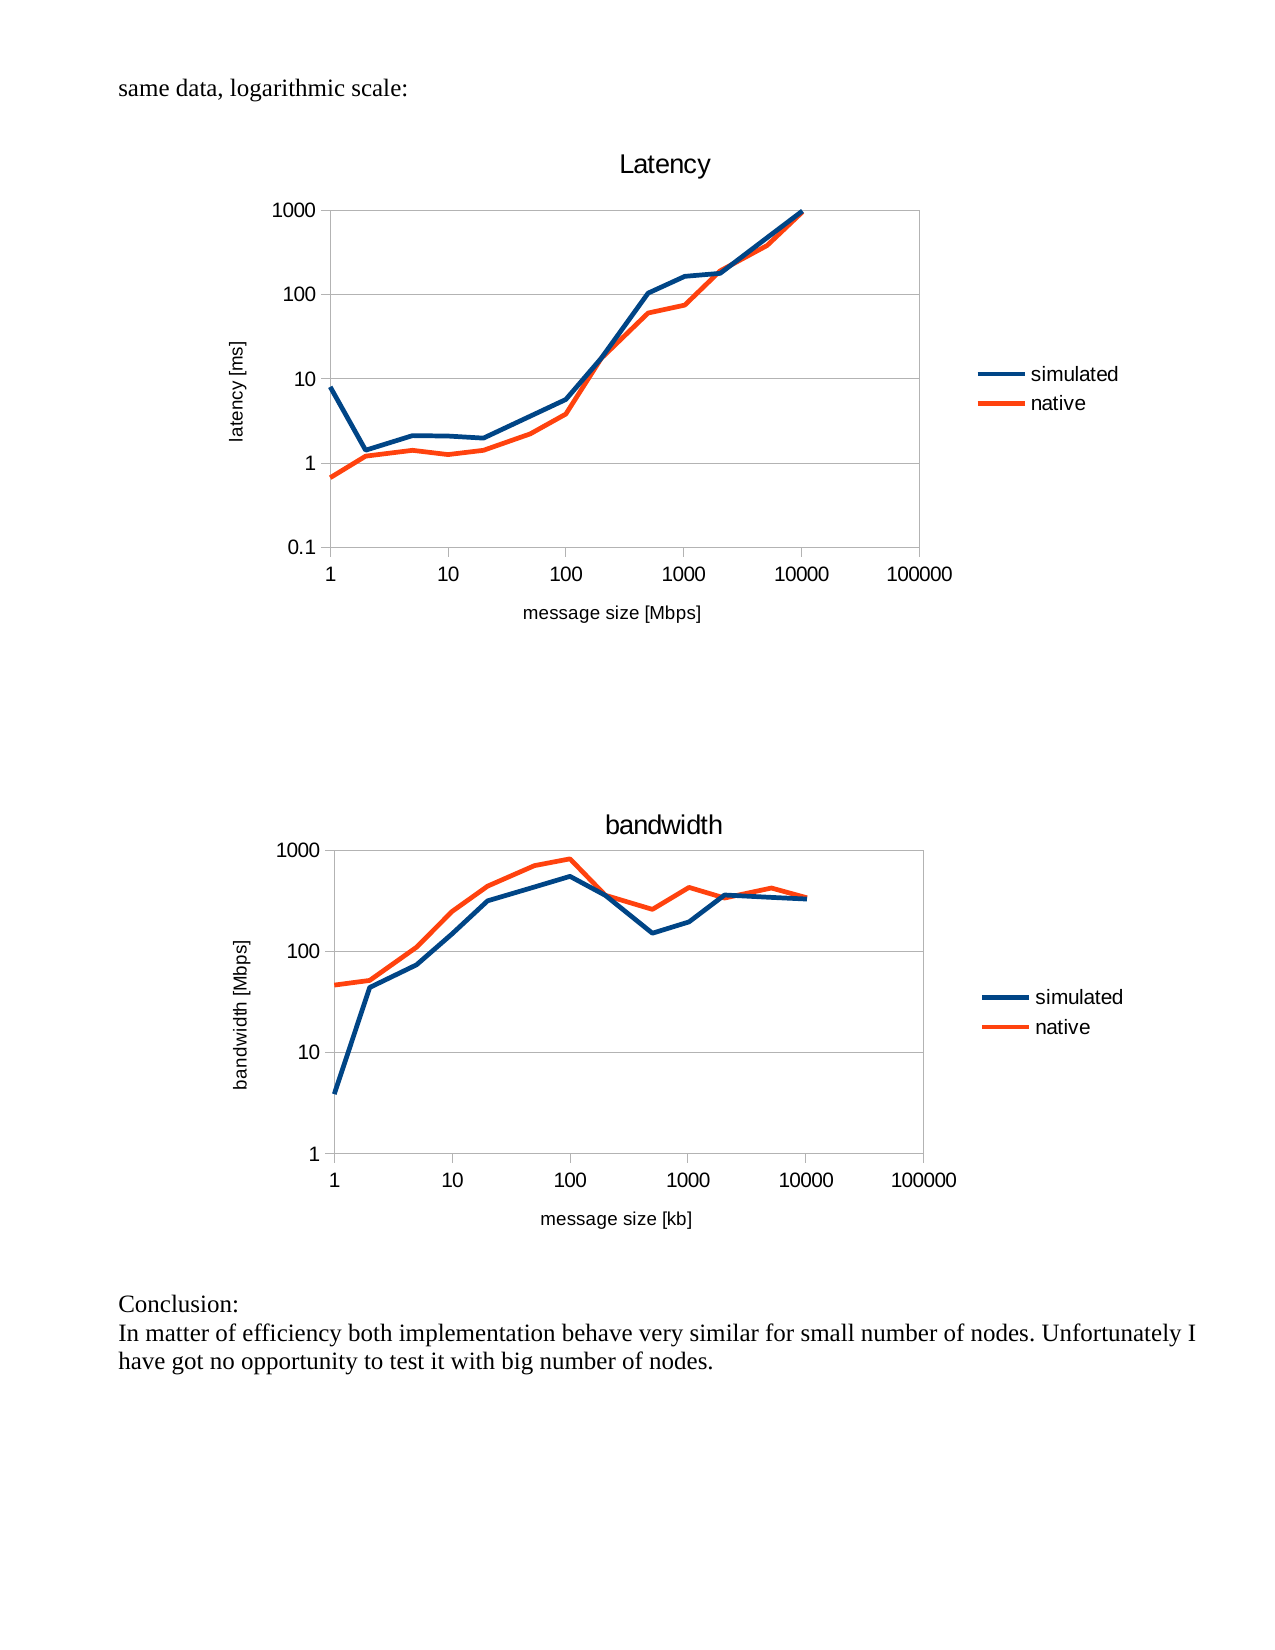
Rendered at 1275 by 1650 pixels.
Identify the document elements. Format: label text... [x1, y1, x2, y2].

text Conclusion: [118, 1289, 1201, 1318]
text same data, logarithmic scale: [118, 73, 1201, 102]
text In matter of efficiency both implementation behave very similar for small number of nodes. Unfortunately I have got no opportunity to test it with big number of nodes. [118, 1318, 1201, 1375]
